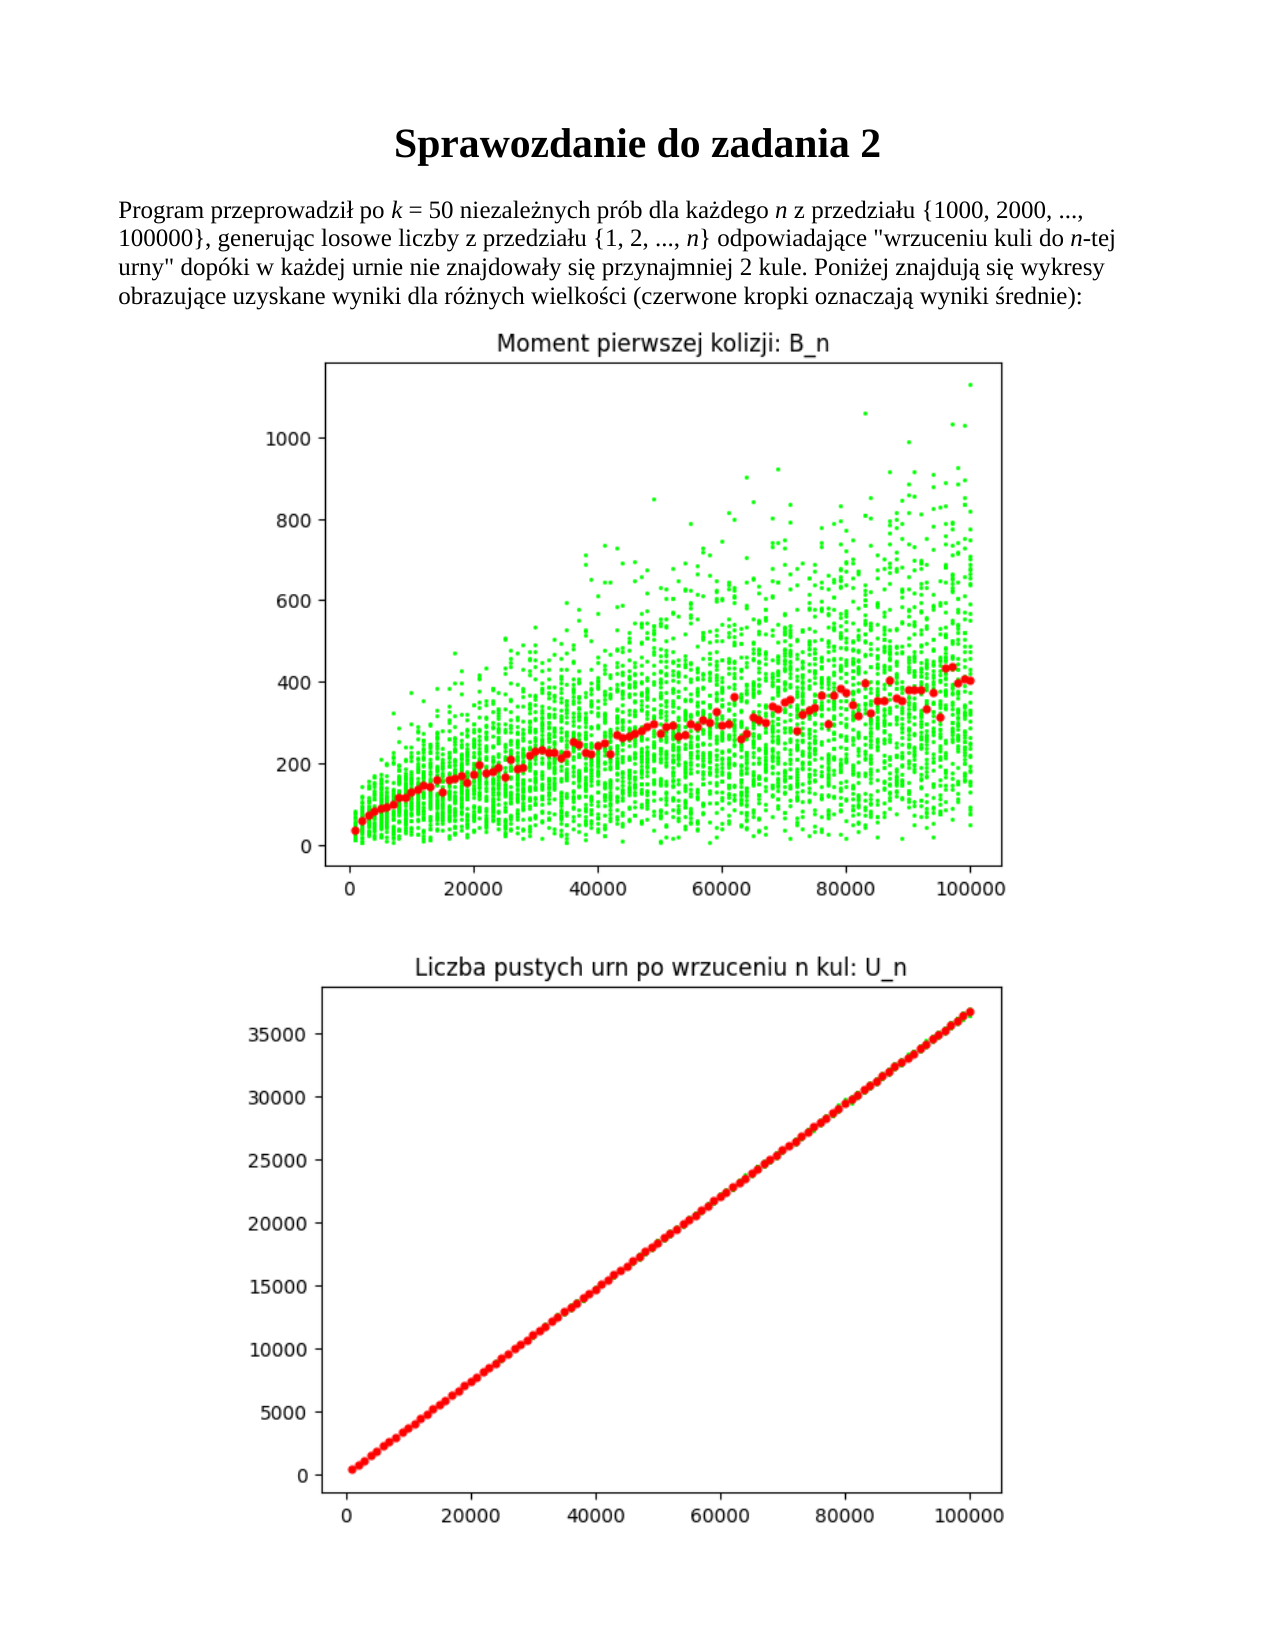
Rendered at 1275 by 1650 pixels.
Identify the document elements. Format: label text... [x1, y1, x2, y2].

text Program przeprowadził po k = 50 niezależnych prób dla każdego n z przedziału {1000, 2000, ..., 100000}, generując losowe liczby z przedziału {1, 2, ..., n} odpowiadające "wrzuceniu kuli do n-tej urny" dopóki w każdej urnie nie znajdowały się przynajmniej 2 kule. Poniżej znajdują się wykresy obrazujące uzyskane wyniki dla różnych wielkości (czerwone kropki oznaczają wyniki średnie): [118, 195, 1157, 310]
picture [234, 943, 1019, 1539]
text Sprawozdanie do zadania 2 [118, 118, 1157, 166]
picture [250, 319, 1019, 912]
